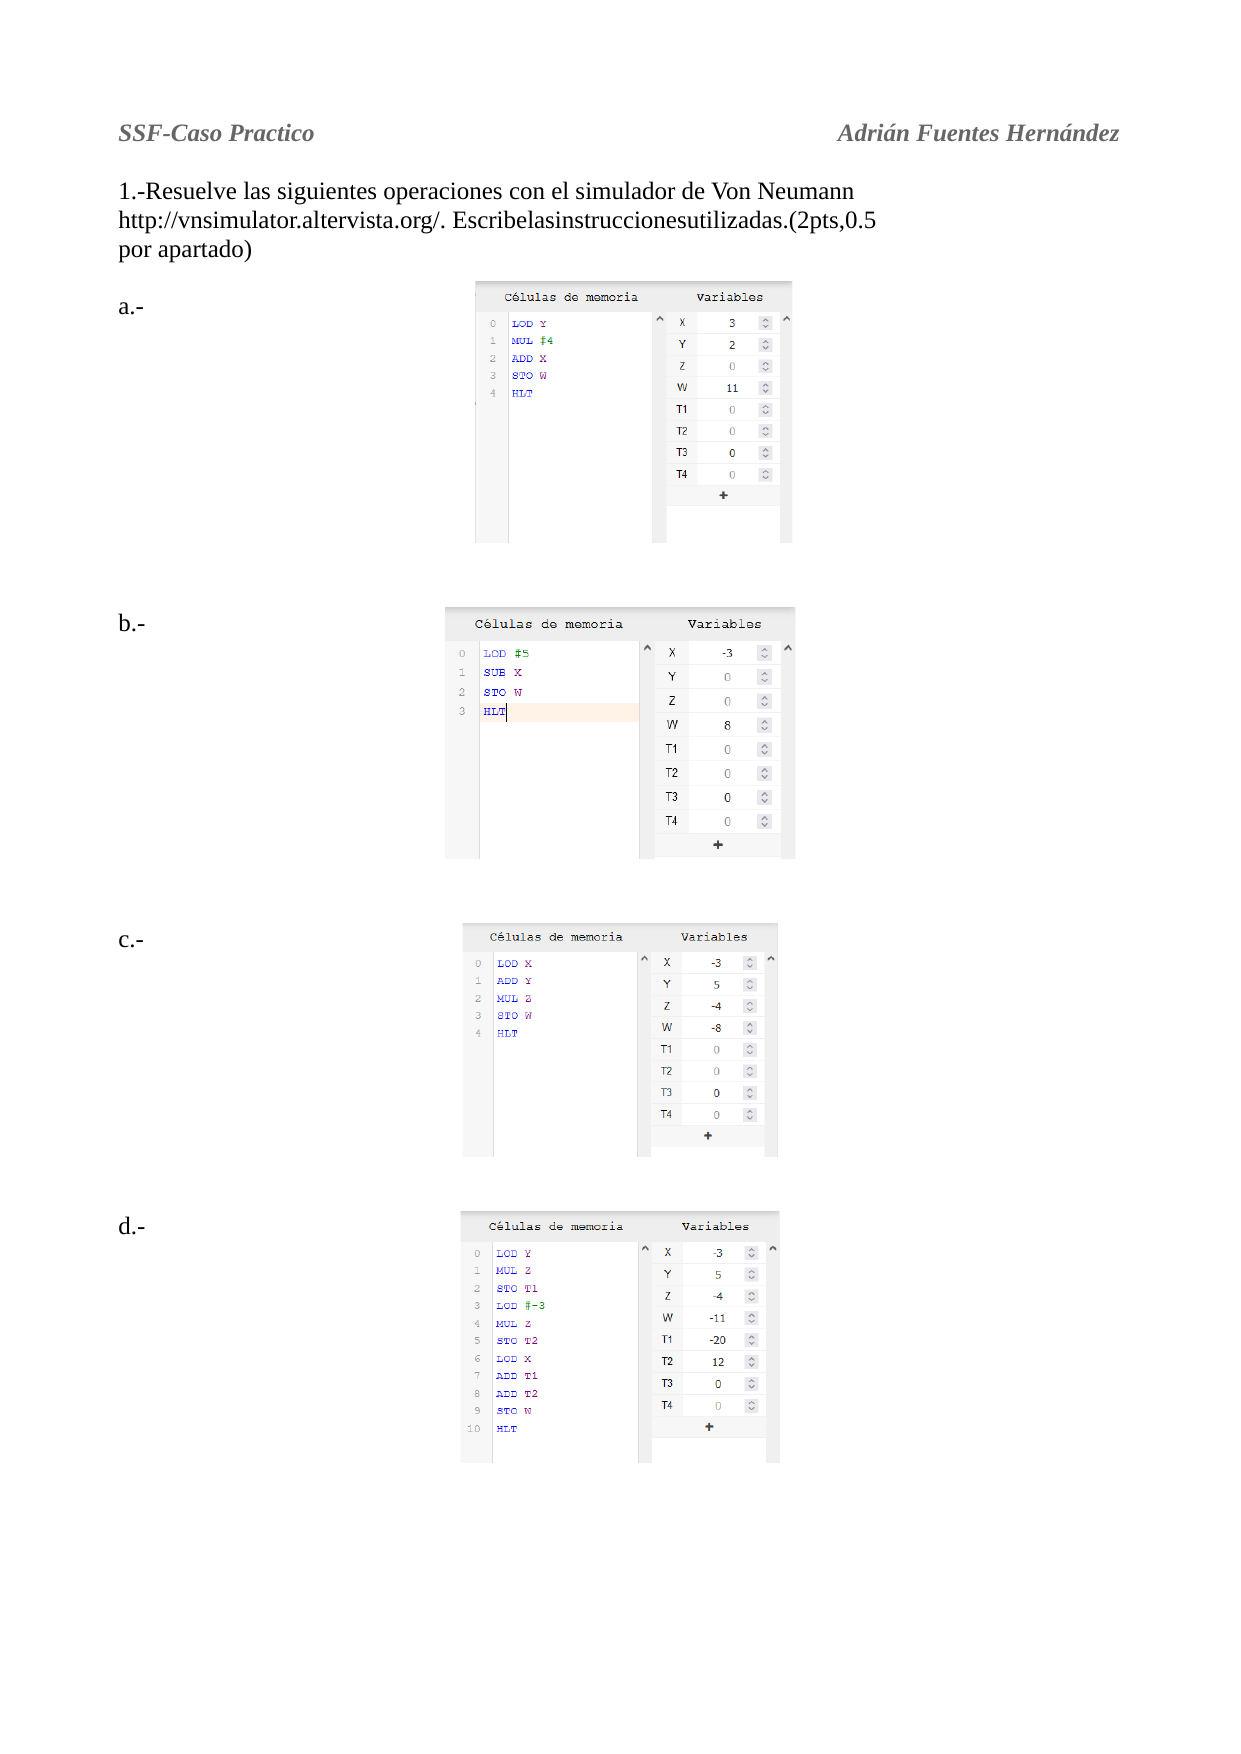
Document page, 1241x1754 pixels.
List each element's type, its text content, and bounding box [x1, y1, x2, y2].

text http://vnsimulator.altervista.org/. Escribelasinstruccionesutilizadas.(2pts,0.5 [118, 205, 1122, 234]
text [793, 291, 1122, 320]
text c.- [118, 924, 462, 953]
picture [444, 607, 796, 859]
picture [460, 1211, 780, 1463]
text d.- [118, 1211, 460, 1240]
picture [462, 923, 778, 1157]
text a.- [118, 291, 475, 320]
text por apartado) [118, 234, 1122, 263]
text 1.-Resuelve las siguientes operaciones con el simulador de Von Neumann [118, 176, 1122, 205]
text [778, 924, 1122, 953]
text b.- [118, 608, 444, 636]
text [780, 1211, 1122, 1240]
text [796, 608, 1122, 636]
picture [475, 281, 793, 543]
